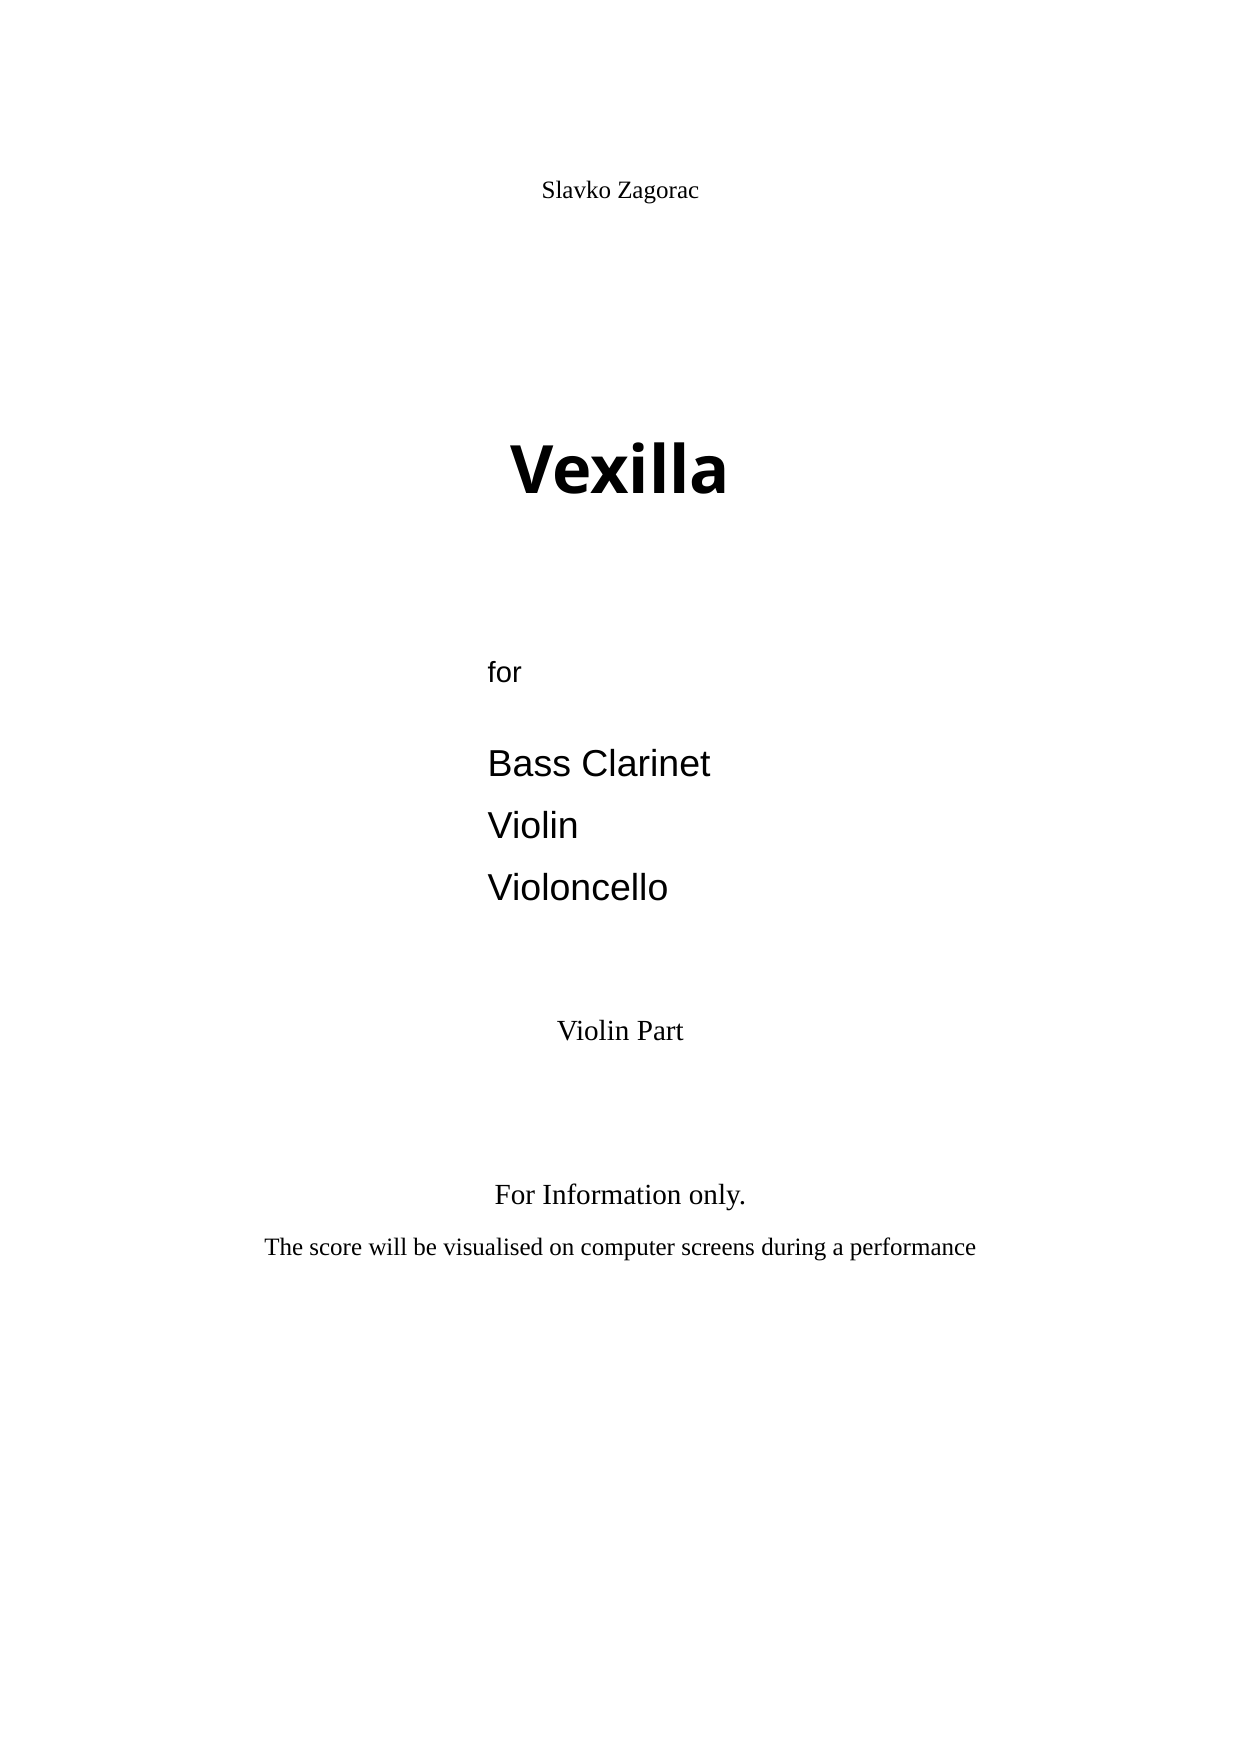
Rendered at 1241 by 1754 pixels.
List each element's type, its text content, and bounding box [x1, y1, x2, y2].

subtitle Violoncello [487, 865, 1122, 951]
subtitle Bass Clarinet [487, 708, 1122, 784]
text Violin Part [118, 1013, 1122, 1046]
text For Information only. [118, 1177, 1122, 1211]
subtitle for [487, 655, 1122, 689]
text The score will be visualised on computer screens during a performance [118, 1232, 1122, 1261]
subtitle Violin [487, 803, 1122, 846]
text Slavko Zagorac [118, 176, 1122, 204]
subtitle Vexilla [118, 422, 1122, 513]
